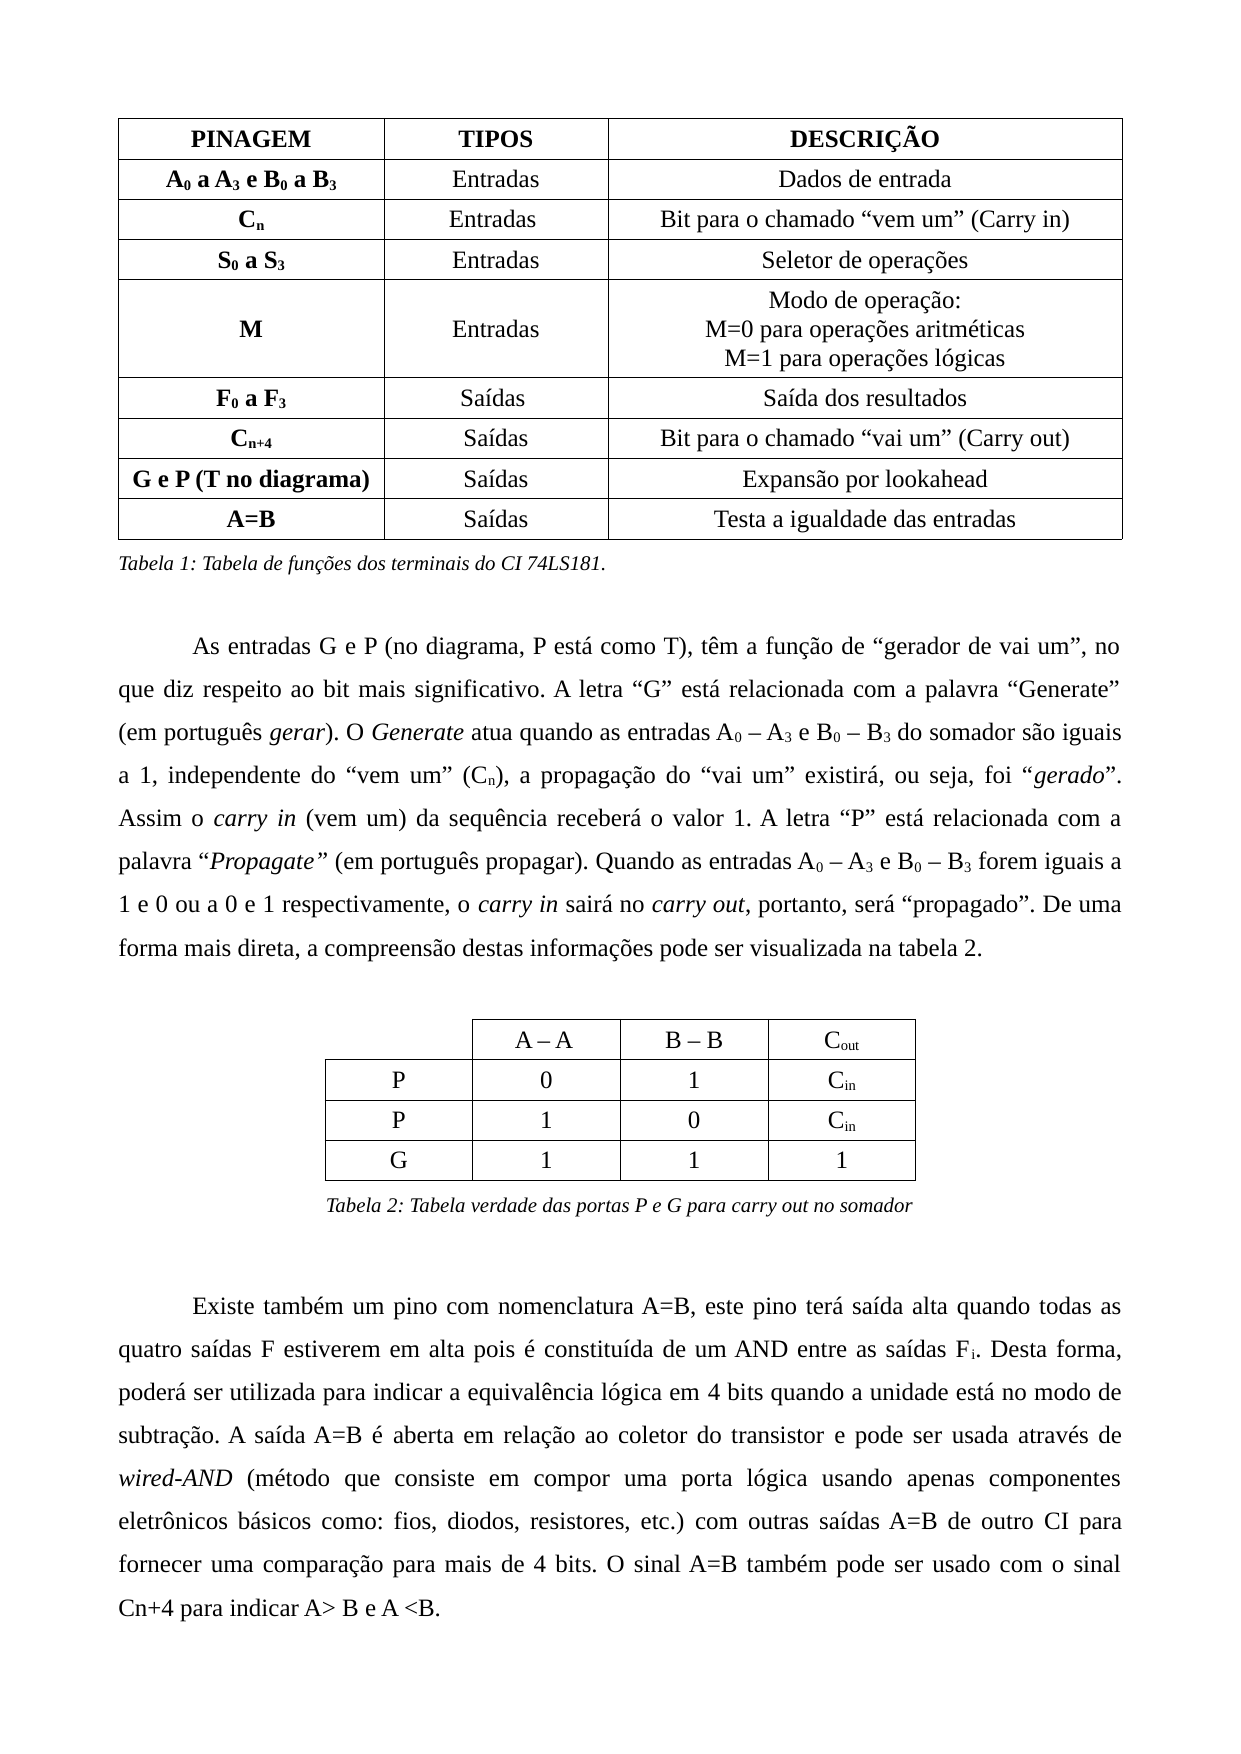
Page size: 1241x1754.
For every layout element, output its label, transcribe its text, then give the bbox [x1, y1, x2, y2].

table_cell Testa a igualdade das entradas [609, 499, 1122, 538]
table_cell Saídas [385, 378, 608, 417]
table_cell P [326, 1101, 472, 1140]
table_cell 0 [473, 1060, 620, 1099]
table_header [325, 1019, 472, 1059]
text As entradas G e P (no diagrama, P está como T), têm a função de “gerador de vai um”, no que diz respeito ao bit mais significativo. A letra “G” está relacionada com a palavra “Generate” (em português gerar). O Generate atua quando as entradas A0 – A3 e B0 – B3 do somador são iguais a 1, independente do “vem um” (Cn), a propagação do “vai um” existirá, ou seja, foi “gerado”. Assim o carry in (vem um) da sequência receberá o valor 1. A letra “P” está relacionada com a palavra “Propagate” (em português propagar). Quando as entradas A0 – A3 e B0 – B3 forem iguais a 1 e 0 ou a 0 e 1 respectivamente, o carry in sairá no carry out, portanto, será “propagado”. De uma forma mais direta, a compreensão destas informações pode ser visualizada na tabela 2. [118, 631, 1122, 961]
table_header A – A [473, 1020, 620, 1059]
table_cell Cin [769, 1101, 915, 1140]
table_cell 0 [621, 1101, 768, 1140]
table_cell 1 [621, 1060, 768, 1099]
text Existe também um pino com nomenclatura A=B, este pino terá saída alta quando todas as quatro saídas F estiverem em alta pois é constituída de um AND entre as saídas Fi. Desta forma, poderá ser utilizada para indicar a equivalência lógica em 4 bits quando a unidade está no modo de subtração. A saída A=B é aberta em relação ao coletor do transistor e pode ser usada através de wired-AND (método que consiste em compor uma porta lógica usando apenas componentes eletrônicos básicos como: fios, diodos, resistores, etc.) com outras saídas A=B de outro CI para fornecer uma comparação para mais de 4 bits. O sinal A=B também pode ser usado com o sinal Cn+4 para indicar A> B e A <B. [118, 1291, 1122, 1621]
table_cell 1 [473, 1141, 620, 1180]
table_cell Cn [119, 200, 384, 239]
table_cell S0 a S3 [119, 240, 384, 279]
table_cell 1 [621, 1141, 768, 1180]
table_cell Saída dos resultados [609, 378, 1122, 417]
table_cell Entradas [385, 160, 608, 199]
table_header PINAGEM [119, 119, 384, 158]
table_cell Modo de operação: M=0 para operações aritméticas M=1 para operações lógicas [609, 280, 1122, 377]
table_cell G [326, 1141, 472, 1180]
table_cell A=B [119, 499, 384, 538]
table_cell Saídas [385, 419, 608, 458]
table_cell Dados de entrada [609, 160, 1122, 199]
table_cell Entradas [385, 280, 608, 377]
table_cell Bit para o chamado “vai um” (Carry out) [609, 419, 1122, 458]
table_cell M [119, 280, 384, 377]
text Tabela 1: Tabela de funções dos terminais do CI 74LS181. [118, 551, 1122, 575]
table_header Cout [769, 1020, 915, 1059]
text Tabela 2: Tabela verdade das portas P e G para carry out no somador [118, 1193, 1122, 1217]
table_cell Cn+4 [119, 419, 384, 458]
table_header B – B [621, 1020, 768, 1059]
table_cell 1 [769, 1141, 915, 1180]
table_cell Cin [769, 1060, 915, 1099]
table_cell Entradas [385, 240, 608, 279]
table_cell P [326, 1060, 472, 1099]
table_header TIPOS [385, 119, 608, 158]
table_cell 1 [473, 1101, 620, 1140]
table_cell F0 a F3 [119, 378, 384, 417]
table_cell A0 a A3 e B0 a B3 [119, 160, 384, 199]
table_cell Expansão por lookahead [609, 459, 1122, 498]
table_cell Saídas [385, 499, 608, 538]
table_cell Entradas [385, 200, 608, 239]
table_cell Saídas [385, 459, 608, 498]
table_cell G e P (T no diagrama) [119, 459, 384, 498]
table_cell Bit para o chamado “vem um” (Carry in) [609, 200, 1122, 239]
table_cell Seletor de operações [609, 240, 1122, 279]
table_header DESCRIÇÃO [609, 119, 1122, 158]
